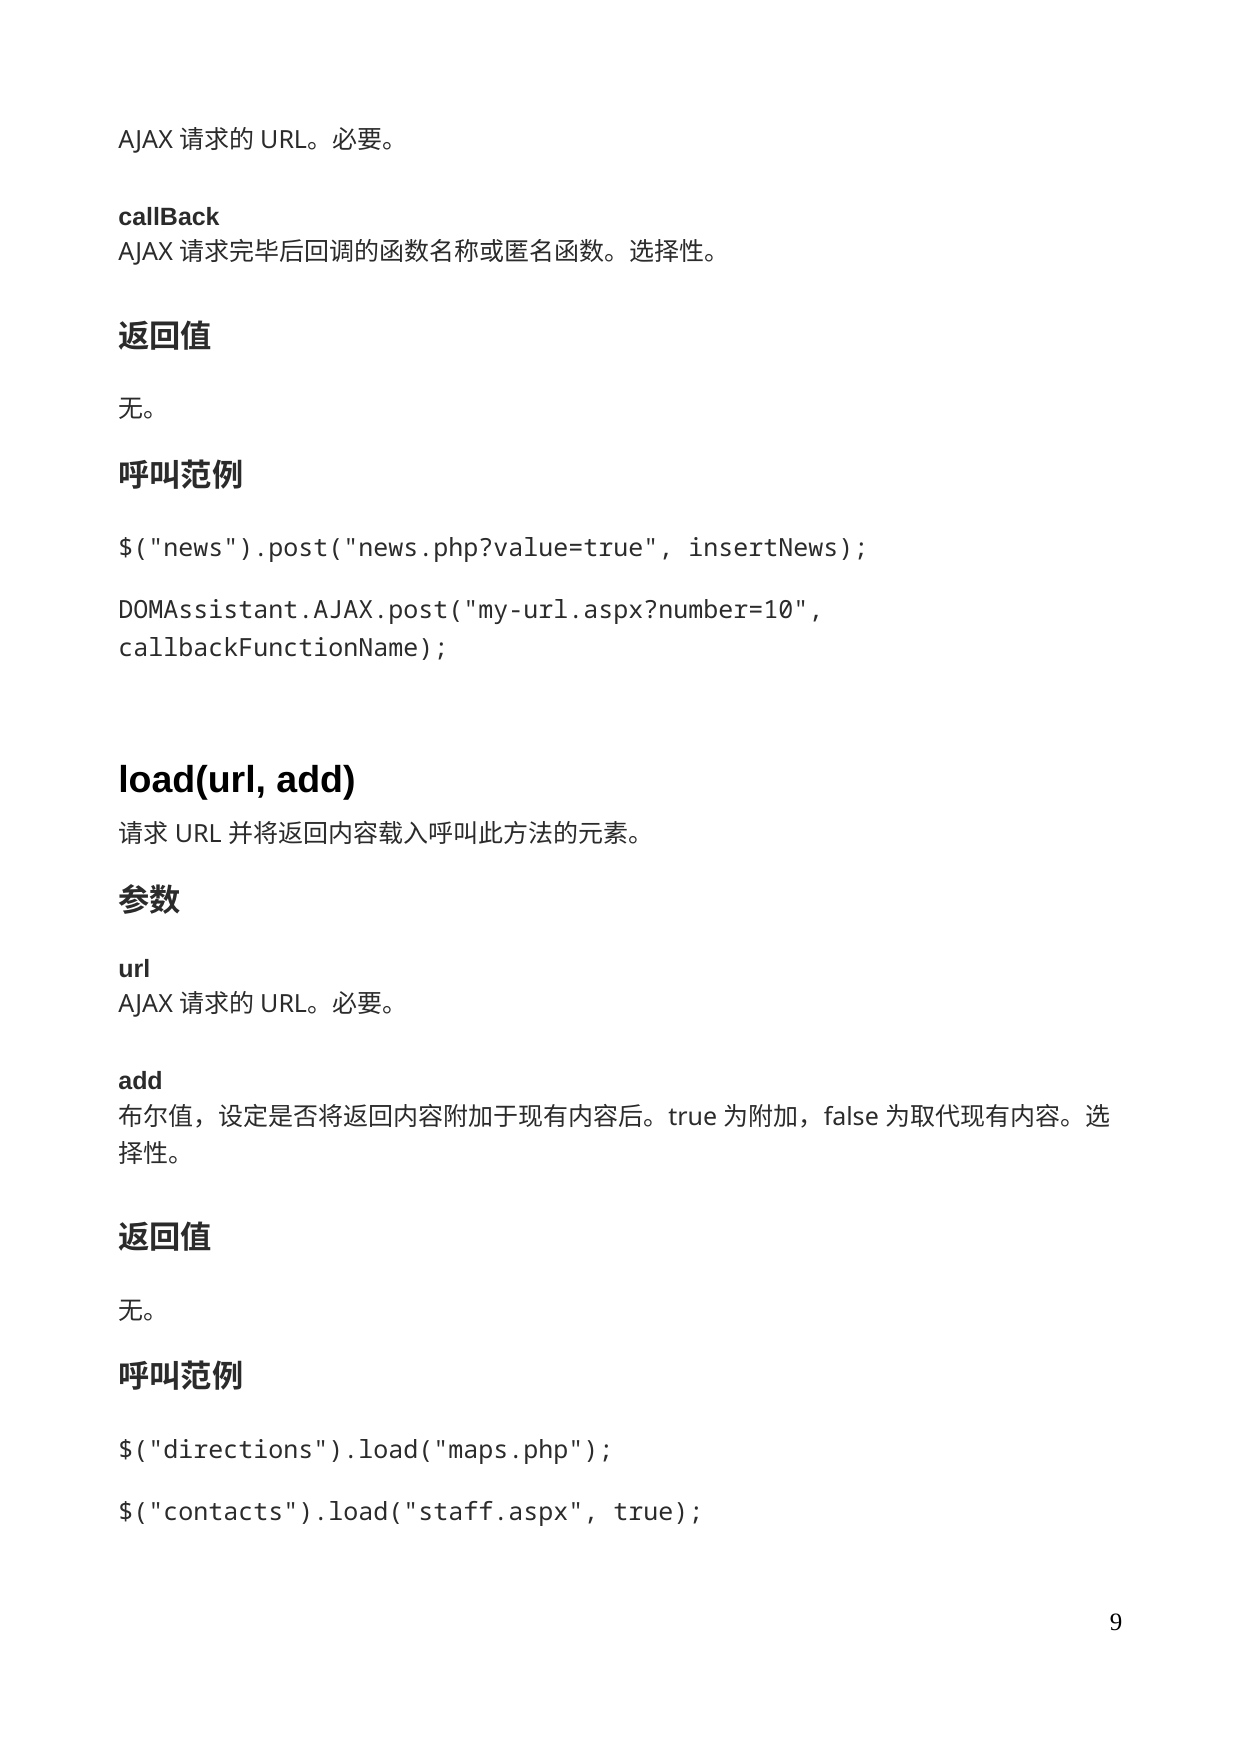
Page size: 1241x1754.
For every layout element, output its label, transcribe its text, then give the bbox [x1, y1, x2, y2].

text $("contacts").load("staff.aspx", true); [118, 1491, 1122, 1528]
text 返回值 [118, 1170, 1122, 1258]
text $("directions").load("maps.php"); [118, 1428, 1122, 1466]
text DOMAssistant.AJAX.post("my-url.aspx?number=10", callbackFunctionName); [118, 589, 1122, 664]
text add [118, 1020, 1122, 1095]
text 呼叫范例 [118, 1352, 1122, 1397]
text 请求 URL 并将返回内容载入呼叫此方法的元素。 [118, 812, 1122, 850]
text 呼叫范例 [118, 450, 1122, 495]
subtitle load(url, add) [118, 714, 1122, 800]
text callBack [118, 156, 1122, 231]
text AJAX 请求完毕后回调的函数名称或匿名函数。选择性。 [118, 231, 1122, 268]
text 返回值 [118, 268, 1122, 356]
text AJAX 请求的 URL。必要。 [118, 118, 1122, 156]
text url [118, 945, 1122, 983]
text 布尔值，设定是否将返回内容附加于现有内容后。true 为附加，false 为取代现有内容。选择性。 [118, 1095, 1122, 1170]
text 无。 [118, 1289, 1122, 1327]
text $("news").post("news.php?value=true", insertNews); [118, 526, 1122, 564]
text 参数 [118, 875, 1122, 920]
text 无。 [118, 387, 1122, 425]
text AJAX 请求的 URL。必要。 [118, 983, 1122, 1020]
